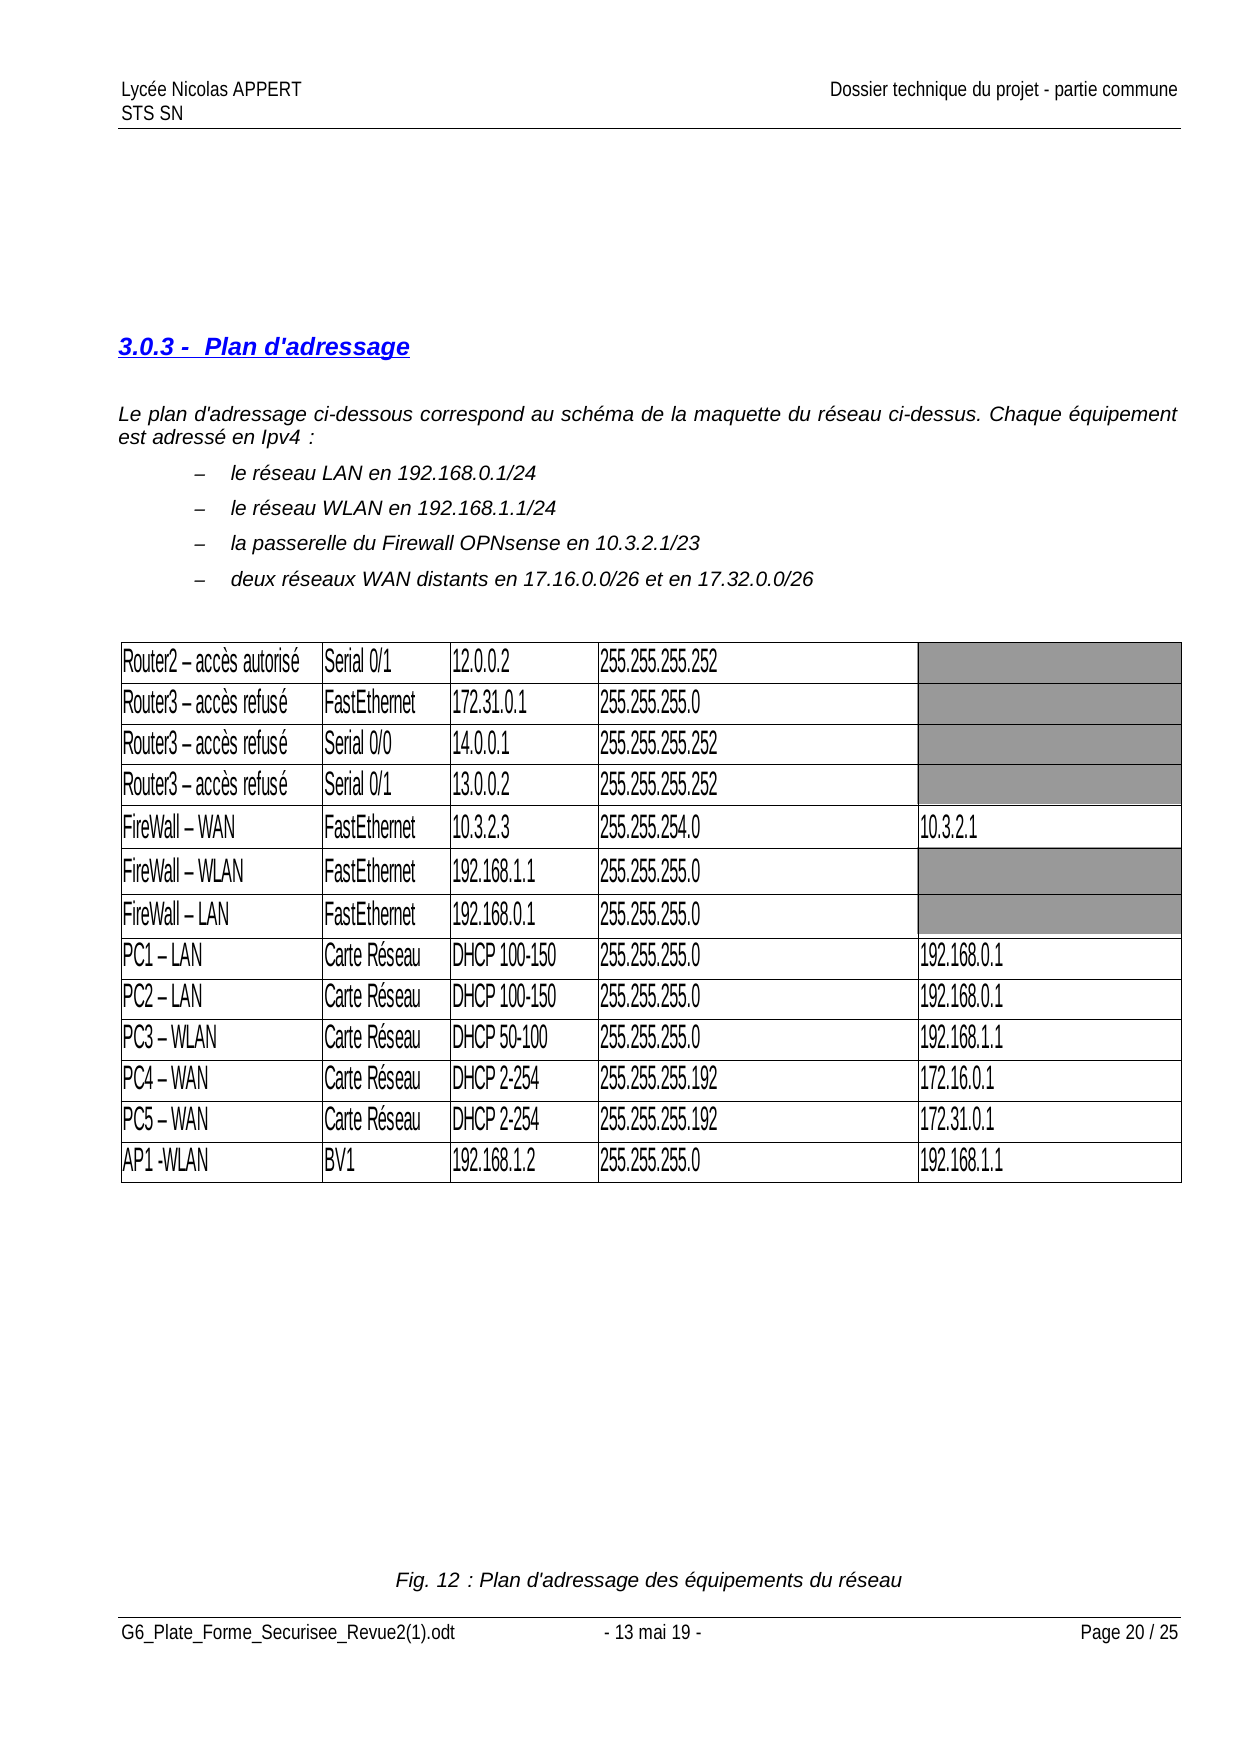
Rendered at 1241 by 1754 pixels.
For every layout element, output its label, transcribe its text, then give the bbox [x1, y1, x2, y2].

list deux réseaux WAN distants en 17.16.0.0/26 et en 17.32.0.0/26 [193, 567, 1181, 591]
text Fig. 12 : Plan d'adressage des équipements du réseau [118, 1568, 1181, 1592]
subtitle Plan d'adressage [118, 333, 1181, 361]
text Le plan d'adressage ci-dessous correspond au schéma de la maquette du réseau ci-dessus. Chaque équipement est adressé en Ipv4 : [118, 402, 1181, 449]
list la passerelle du Firewall OPNsense en 10.3.2.1/23 [193, 532, 1181, 555]
list le réseau WLAN en 192.168.1.1/24 [193, 496, 1181, 520]
list le réseau LAN en 192.168.0.1/24 [193, 461, 1181, 484]
